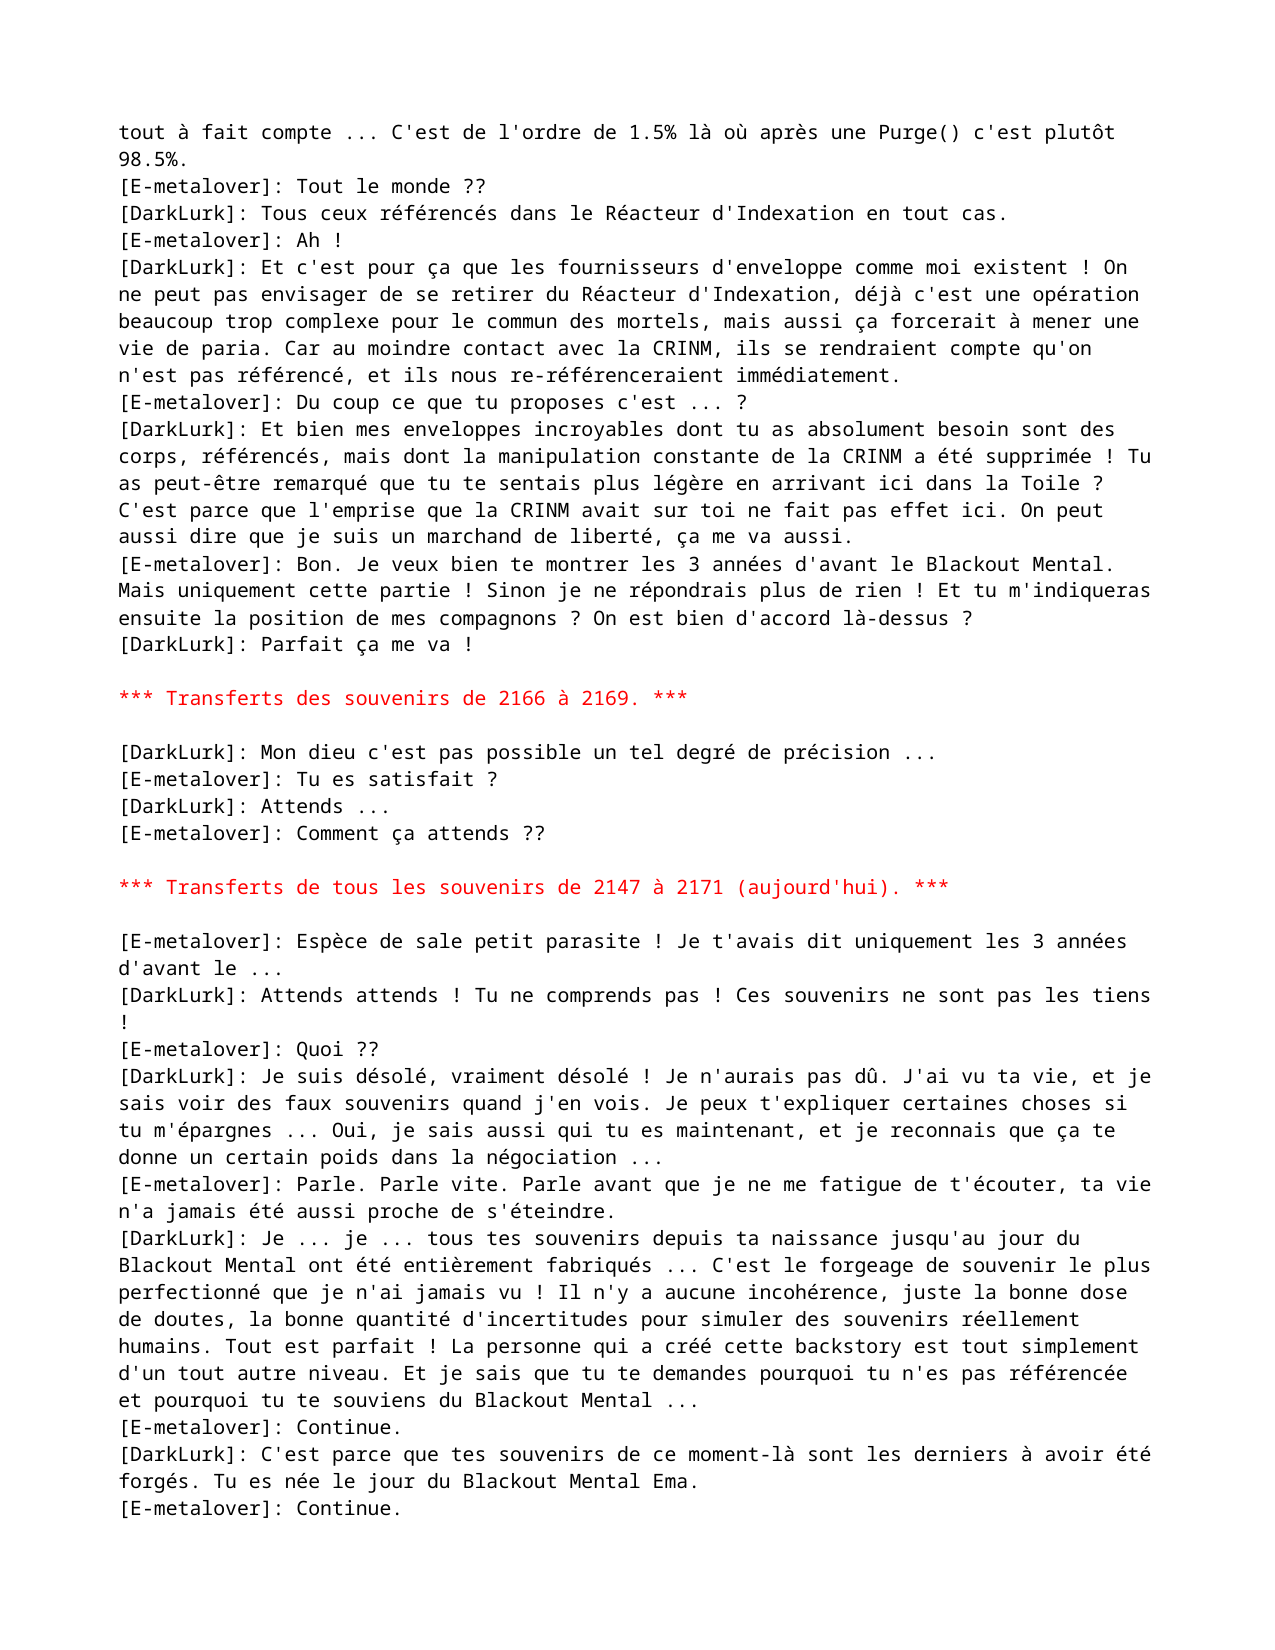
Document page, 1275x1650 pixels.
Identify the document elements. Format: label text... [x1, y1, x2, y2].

text [DarkLurk]: Tous ceux référencés dans le Réacteur d'Indexation en tout cas. [118, 199, 1157, 226]
text [E-metalover]: Tout le monde ?? [118, 172, 1157, 199]
text [E-metalover]: Quoi ?? [118, 1035, 1157, 1062]
text [E-metalover]: Tu es satisfait ? [118, 766, 1157, 793]
text [E-metalover]: Du coup ce que tu proposes c'est ... ? [118, 388, 1157, 415]
text [DarkLurk]: Mon dieu c'est pas possible un tel degré de précision ... [118, 739, 1157, 766]
text [DarkLurk]: C'est parce que tes souvenirs de ce moment-là sont les derniers à avoir été forgés. Tu es née le jour du Blackout Mental Ema. [118, 1440, 1157, 1494]
text [E-metalover]: Ah ! [118, 226, 1157, 253]
text [E-metalover]: Continue. [118, 1413, 1157, 1440]
text *** Transferts des souvenirs de 2166 à 2169. *** [118, 685, 1157, 712]
text [E-metalover]: Bon. Je veux bien te montrer les 3 années d'avant le Blackout Mental. Mais uniquement cette partie ! Sinon je ne répondrais plus de rien ! Et tu m'indiqueras ensuite la position de mes compagnons ? On est bien d'accord là-dessus ? [118, 550, 1157, 631]
text [E-metalover]: Continue. [118, 1494, 1157, 1521]
text [DarkLurk]: Attends attends ! Tu ne comprends pas ! Ces souvenirs ne sont pas les tiens ! [118, 981, 1157, 1035]
text [E-metalover]: Comment ça attends ?? [118, 819, 1157, 847]
text [DarkLurk]: Et bien mes enveloppes incroyables dont tu as absolument besoin sont des corps, référencés, mais dont la manipulation constante de la CRINM a été supprimée ! Tu as peut-être remarqué que tu te sentais plus légère en arrivant ici dans la Toile ? C'est parce que l'emprise que la CRINM avait sur toi ne fait pas effet ici. On peut aussi dire que je suis un marchand de liberté, ça me va aussi. [118, 415, 1157, 550]
text *** Transferts de tous les souvenirs de 2147 à 2171 (aujourd'hui). *** [118, 873, 1157, 901]
text [DarkLurk]: Attends ... [118, 793, 1157, 819]
text [E-metalover]: Parle. Parle vite. Parle avant que je ne me fatigue de t'écouter, ta vie n'a jamais été aussi proche de s'éteindre. [118, 1170, 1157, 1224]
text [DarkLurk]: Et c'est pour ça que les fournisseurs d'enveloppe comme moi existent ! On ne peut pas envisager de se retirer du Réacteur d'Indexation, déjà c'est une opération beaucoup trop complexe pour le commun des mortels, mais aussi ça forcerait à mener une vie de paria. Car au moindre contact avec la CRINM, ils se rendraient compte qu'on n'est pas référencé, et ils nous re-référenceraient immédiatement. [118, 253, 1157, 388]
text [DarkLurk]: Parfait ça me va ! [118, 631, 1157, 658]
text [DarkLurk]: Je suis désolé, vraiment désolé ! Je n'aurais pas dû. J'ai vu ta vie, et je sais voir des faux souvenirs quand j'en vois. Je peux t'expliquer certaines choses si tu m'épargnes ... Oui, je sais aussi qui tu es maintenant, et je reconnais que ça te donne un certain poids dans la négociation ... [118, 1062, 1157, 1170]
text [E-metalover]: Espèce de sale petit parasite ! Je t'avais dit uniquement les 3 années d'avant le ... [118, 927, 1157, 981]
text tout à fait compte ... C'est de l'ordre de 1.5% là où après une Purge() c'est plutôt 98.5%. [118, 118, 1157, 172]
text [DarkLurk]: Je ... je ... tous tes souvenirs depuis ta naissance jusqu'au jour du Blackout Mental ont été entièrement fabriqués ... C'est le forgeage de souvenir le plus perfectionné que je n'ai jamais vu ! Il n'y a aucune incohérence, juste la bonne dose de doutes, la bonne quantité d'incertitudes pour simuler des souvenirs réellement humains. Tout est parfait ! La personne qui a créé cette backstory est tout simplement d'un tout autre niveau. Et je sais que tu te demandes pourquoi tu n'es pas référencée et pourquoi tu te souviens du Blackout Mental ... [118, 1224, 1157, 1413]
